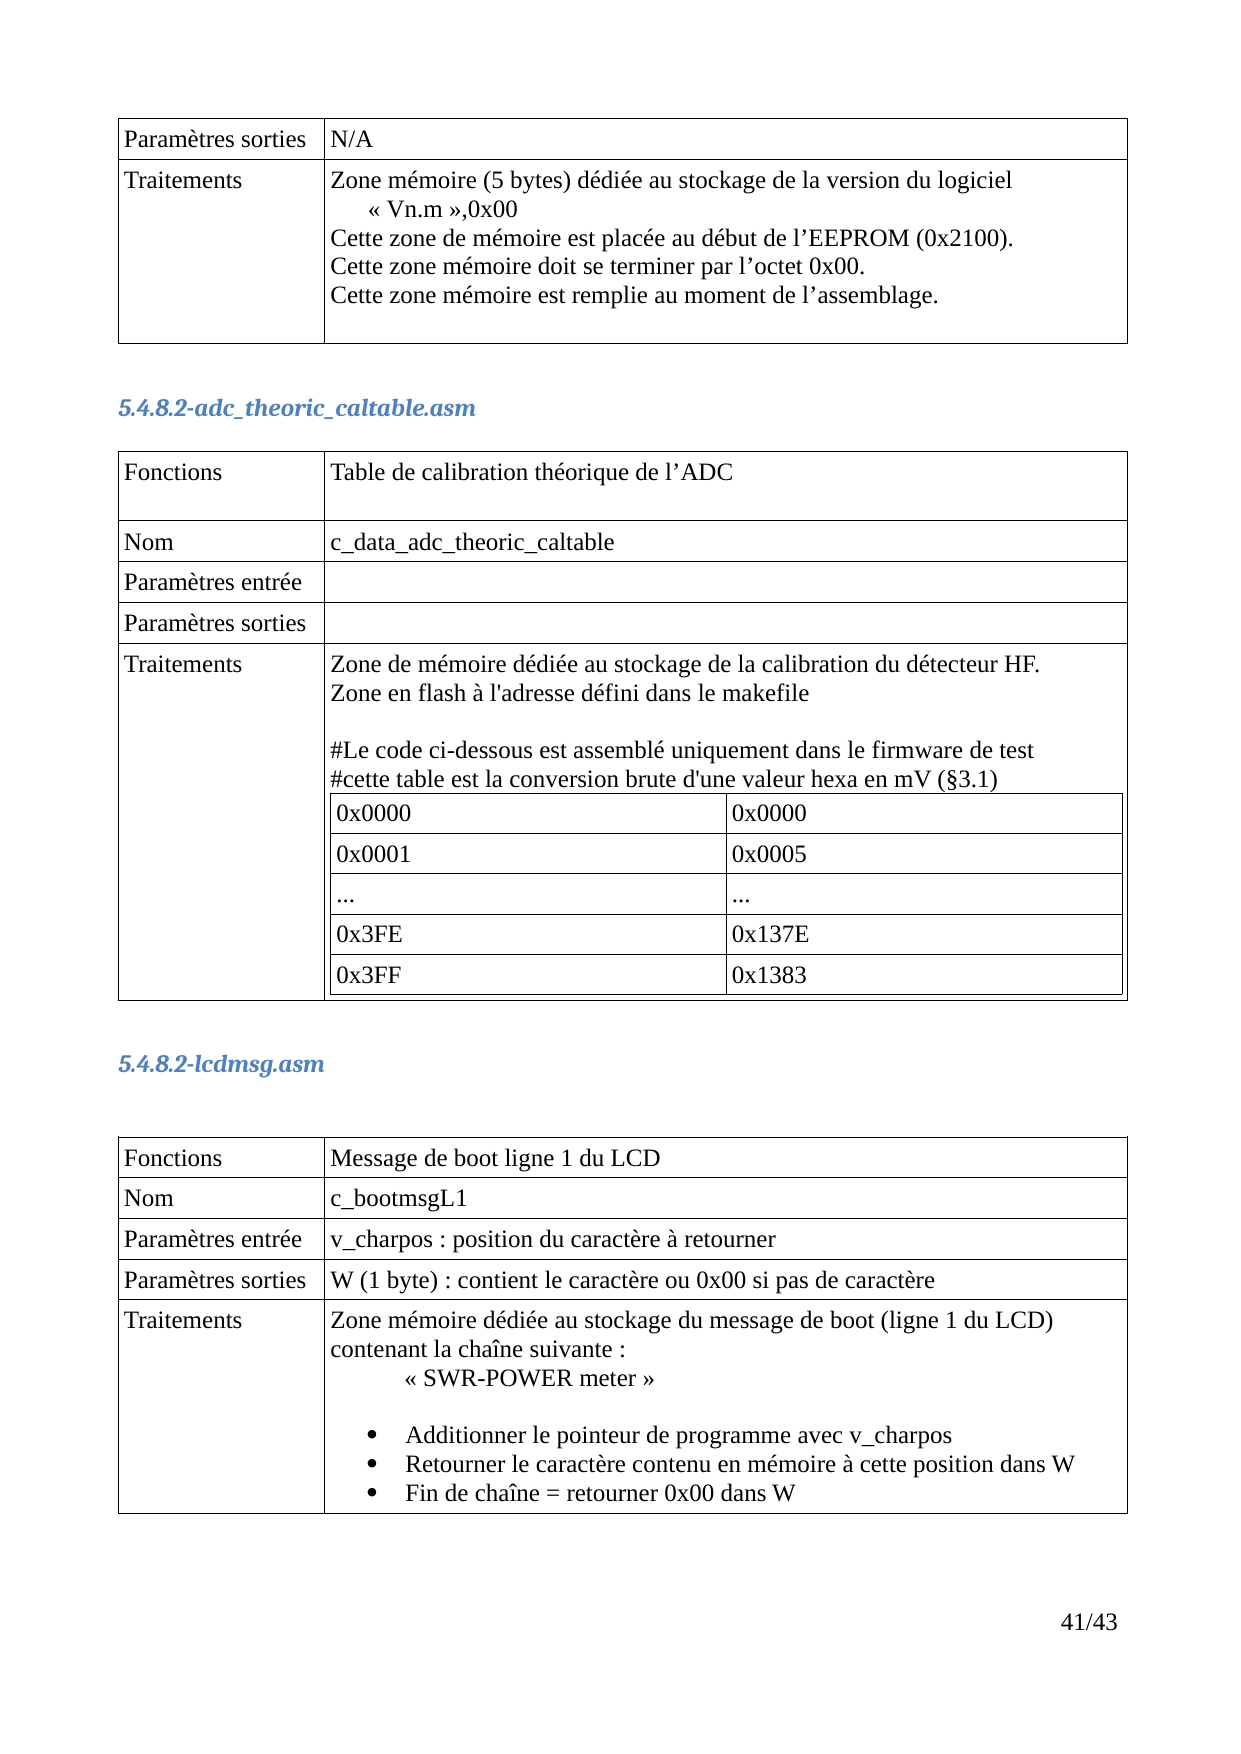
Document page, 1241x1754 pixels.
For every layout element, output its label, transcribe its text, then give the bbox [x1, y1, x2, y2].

table_cell Paramètres sorties [119, 603, 324, 643]
table_header Table de calibration théorique de l’ADC [325, 452, 1127, 520]
table_cell Traitements [119, 1300, 324, 1513]
table_cell [325, 562, 1127, 602]
table_cell 0x0005 [727, 834, 1122, 873]
table_cell Zone mémoire dédiée au stockage du message de boot (ligne 1 du LCD) contenant la chaîne suivante : « SWR-POWER meter » Additionner le pointeur de programme avec v_charpos Retourner le caractère contenu en mémoire à cette position dans W Fin de chaîne = retourner 0x00 dans W [325, 1300, 1127, 1513]
table_header Fonctions [119, 1138, 324, 1177]
table_cell Paramètres sorties [119, 1260, 324, 1299]
table_header Fonctions [119, 452, 324, 520]
subtitle 5.4.8.2-adc_theoric_caltable.asm [118, 393, 1122, 422]
table_cell ... [331, 874, 726, 913]
table_cell v_charpos : position du caractère à retourner [325, 1219, 1127, 1259]
table_cell c_data_adc_theoric_caltable [325, 521, 1127, 561]
table_cell 0x1383 [727, 955, 1122, 994]
table_cell Traitements [119, 644, 324, 1000]
table_cell [325, 603, 1127, 643]
table_header 0x0000 [331, 794, 726, 833]
table_cell N/A [325, 119, 1127, 159]
table_cell W (1 byte) : contient le caractère ou 0x00 si pas de caractère [325, 1260, 1127, 1299]
table_cell c_bootmsgL1 [325, 1178, 1127, 1218]
table_cell 0x0001 [331, 834, 726, 873]
table_cell Zone mémoire (5 bytes) dédiée au stockage de la version du logiciel « Vn.m »,0x00 Cette zone de mémoire est placée au début de l’EEPROM (0x2100). Cette zone mémoire doit se terminer par l’octet 0x00. Cette zone mémoire est remplie au moment de l’assemblage. [325, 160, 1127, 343]
table_cell ... [727, 874, 1122, 913]
subtitle 5.4.8.2-lcdmsg.asm [118, 1050, 1122, 1079]
table_cell 0x3FF [331, 955, 726, 994]
table_cell Nom [119, 521, 324, 561]
table_cell 0x3FE [331, 915, 726, 954]
table_cell Zone de mémoire dédiée au stockage de la calibration du détecteur HF. Zone en flash à l'adresse défini dans le makefile #Le code ci-dessous est assemblé uniquement dans le firmware de test #cette table est la conversion brute d'une valeur hexa en mV (§3.1) [325, 644, 1127, 1000]
table_cell Paramètres entrée [119, 1219, 324, 1259]
table_header Message de boot ligne 1 du LCD [325, 1138, 1127, 1177]
table_cell 0x137E [727, 915, 1122, 954]
table_cell Paramètres entrée [119, 562, 324, 602]
table_cell Nom [119, 1178, 324, 1218]
table_header 0x0000 [727, 794, 1122, 833]
table_cell Paramètres sorties [119, 119, 324, 159]
table_cell Traitements [119, 160, 324, 343]
